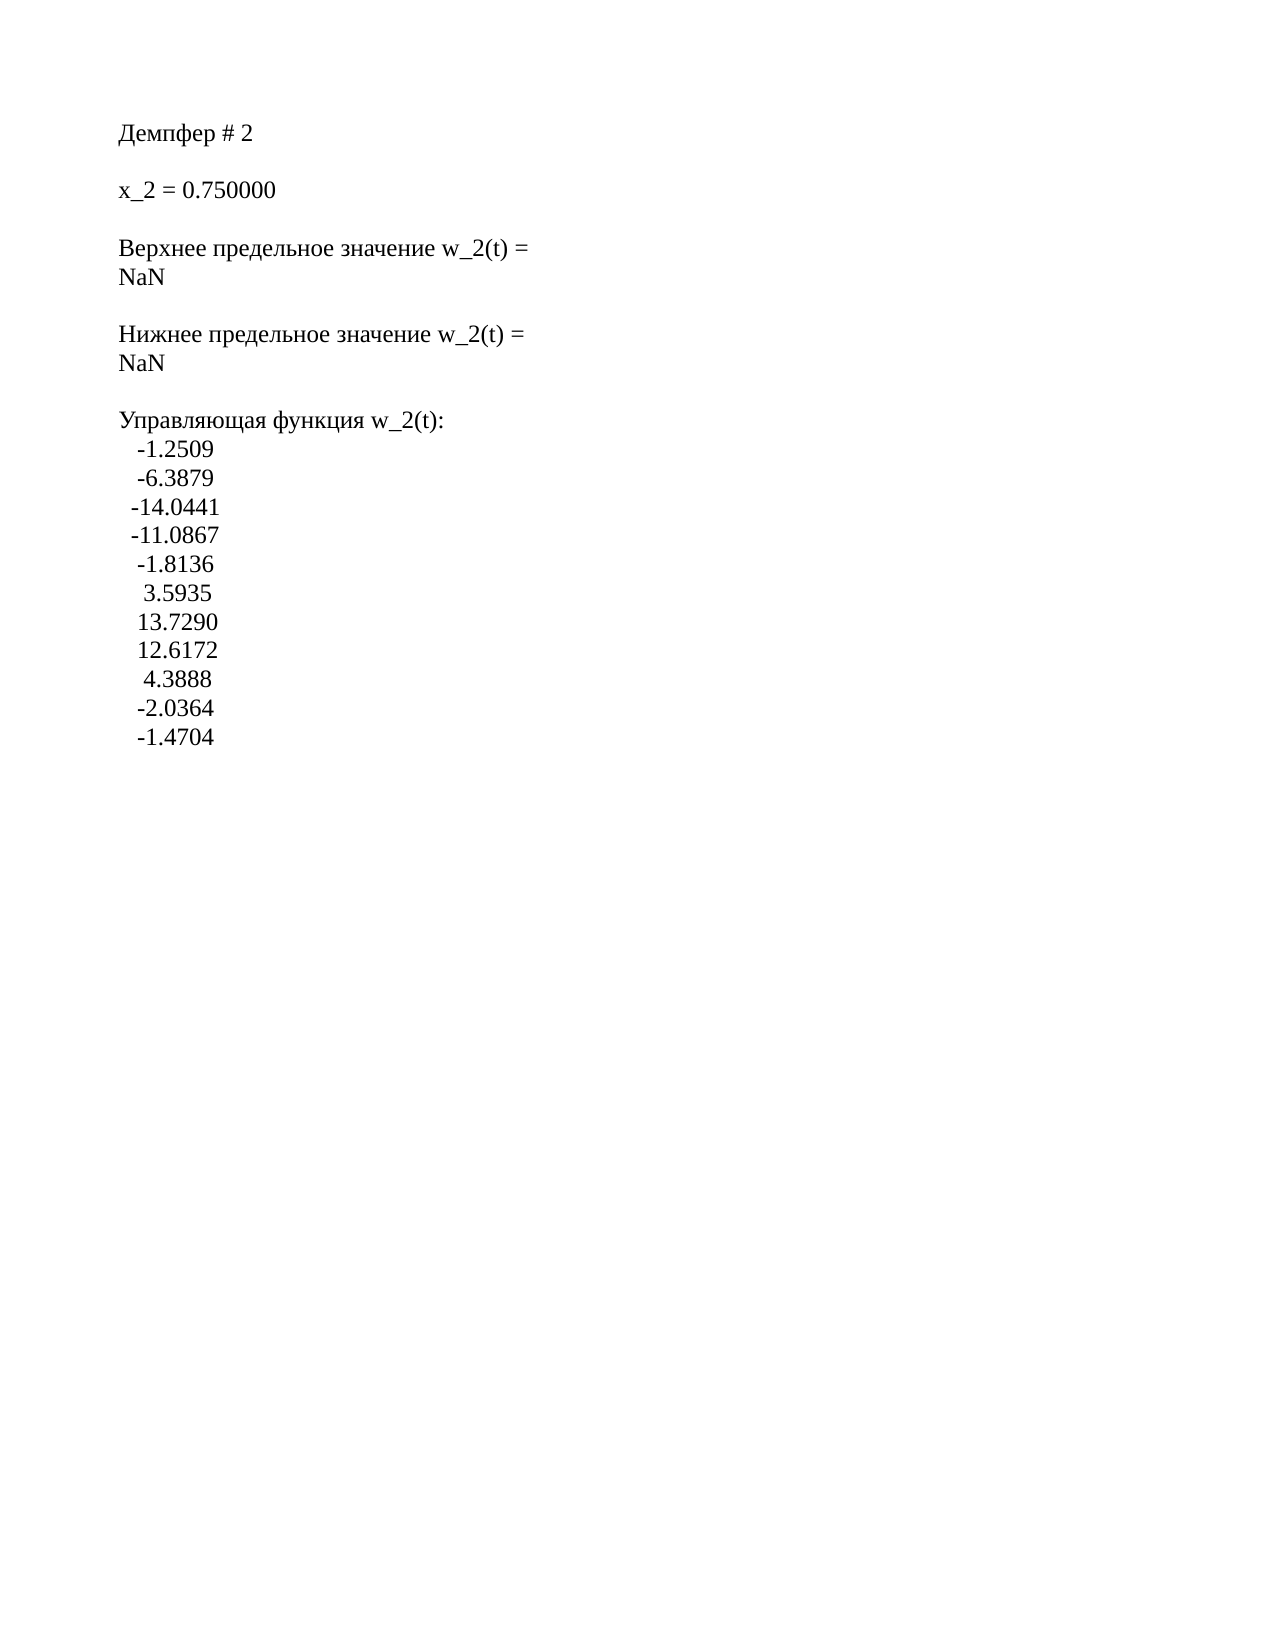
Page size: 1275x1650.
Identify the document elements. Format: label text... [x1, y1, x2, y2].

text Нижнее предельное значение w_2(t) = [118, 319, 1157, 348]
text -1.4704 [118, 722, 1157, 751]
text -6.3879 [118, 463, 1157, 492]
text 4.3888 [118, 664, 1157, 693]
text 3.5935 [118, 578, 1157, 607]
text x_2 = 0.750000 [118, 176, 1157, 204]
text -1.8136 [118, 549, 1157, 578]
text -14.0441 [118, 492, 1157, 521]
text 12.6172 [118, 636, 1157, 664]
text 13.7290 [118, 607, 1157, 636]
text -2.0364 [118, 693, 1157, 722]
text Верхнее предельное значение w_2(t) = [118, 233, 1157, 262]
text Демпфер # 2 [118, 118, 1157, 147]
text Управляющая функция w_2(t): [118, 406, 1157, 434]
text -1.2509 [118, 434, 1157, 463]
text NaN [118, 262, 1157, 291]
text -11.0867 [118, 521, 1157, 549]
text NaN [118, 348, 1157, 377]
